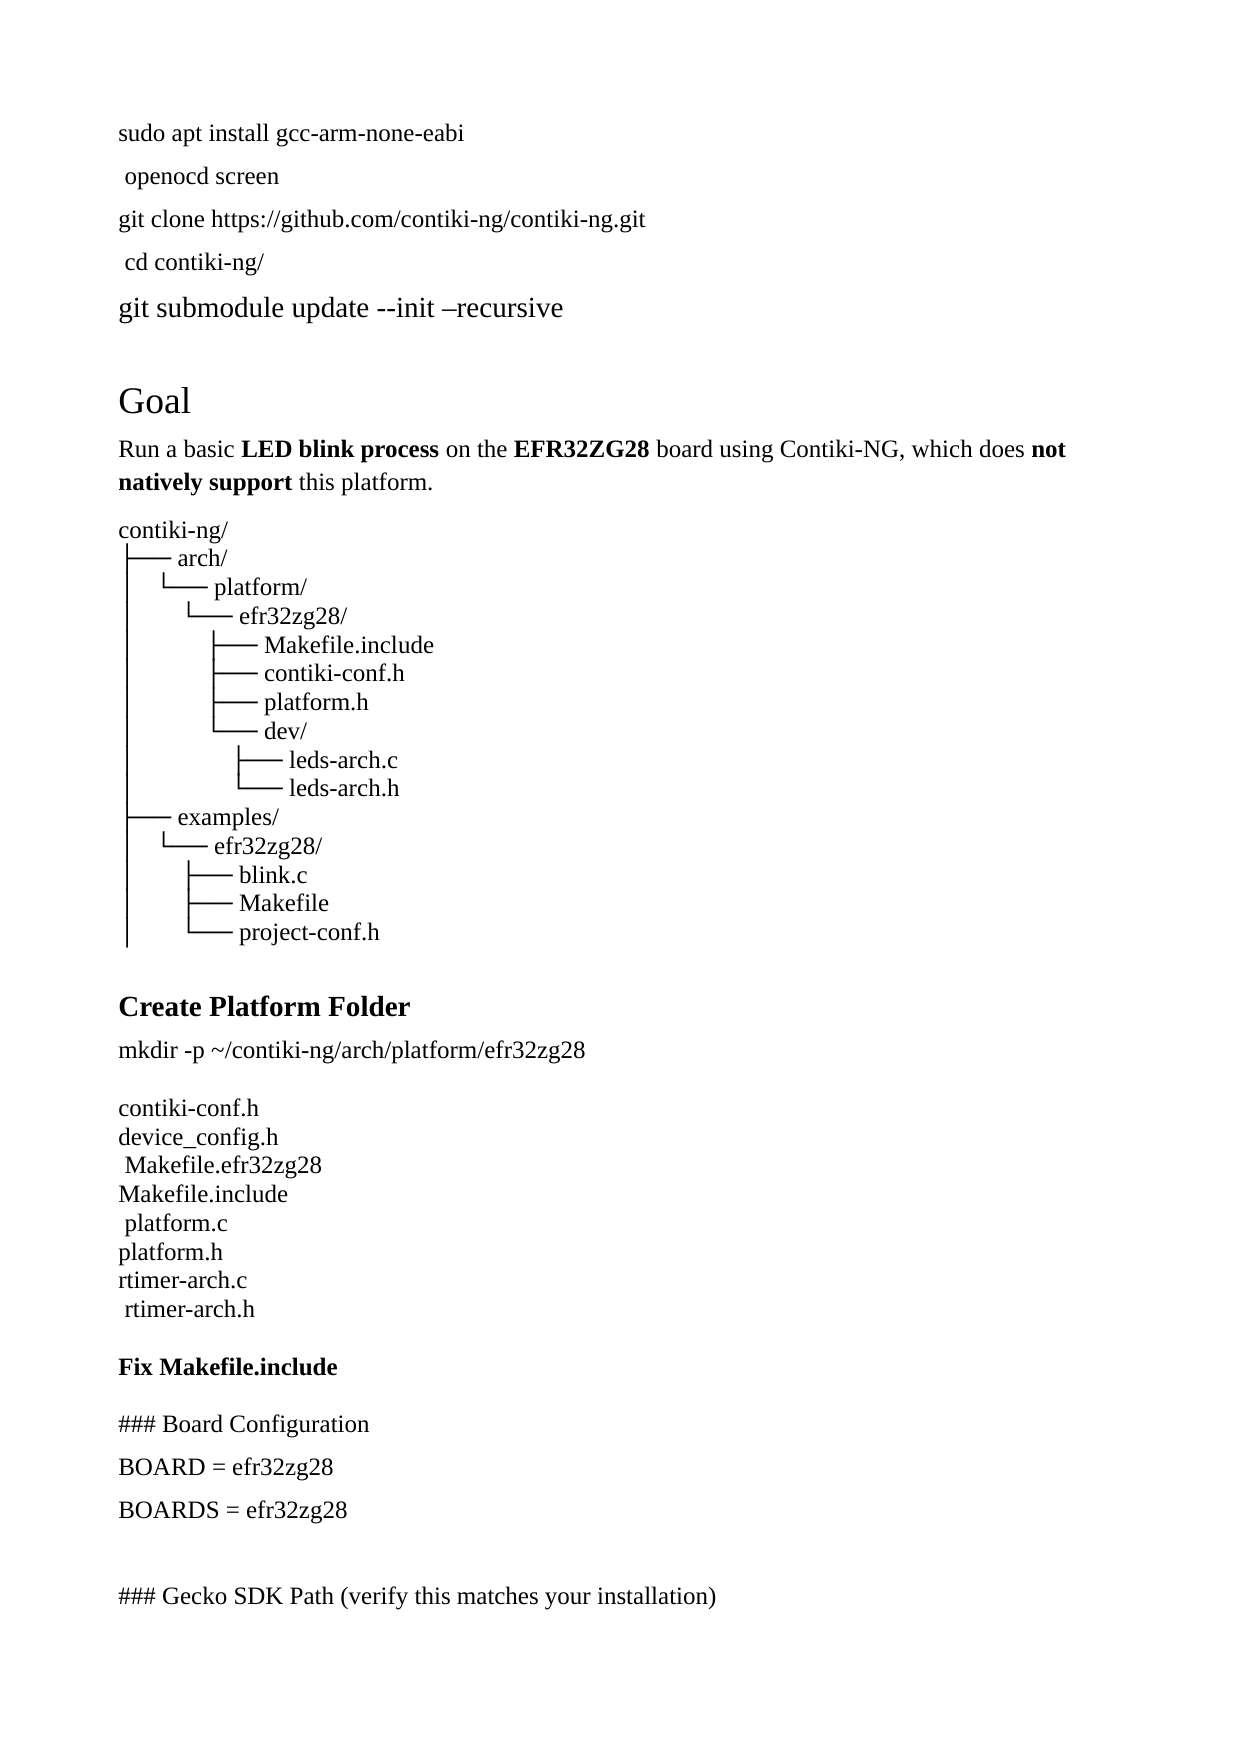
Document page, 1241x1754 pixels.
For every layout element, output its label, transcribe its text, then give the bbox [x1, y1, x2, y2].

text Fix Makefile.include [118, 1352, 1122, 1380]
text ├── arch/ [128, 543, 1122, 572]
text cd contiki-ng/ [118, 247, 1122, 276]
text │ ├── leds-arch.c [239, 745, 1122, 773]
text openocd screen [118, 161, 1122, 190]
text ├── examples/ [128, 802, 1122, 831]
text │ └── project-conf.h [128, 917, 1122, 946]
text BOARDS = efr32zg28 [118, 1495, 1122, 1524]
text contiki-conf.h [118, 1093, 1122, 1122]
text Makefile.efr32zg28 [118, 1150, 1122, 1179]
text │ └── dev/ [118, 716, 126, 745]
text Run a basic LED blink process on the EFR32ZG28 board using Contiki-NG, which does not natively support this platform. [118, 434, 1122, 496]
text │ ├── contiki-conf.h [214, 658, 1122, 687]
text contiki-ng/ [118, 515, 1122, 543]
text ### Gecko SDK Path (verify this matches your installation) [118, 1581, 1122, 1609]
text │ ├── Makefile.include [128, 630, 212, 658]
text │ ├── Makefile.include [214, 630, 1122, 658]
text │ └── leds-arch.h [128, 773, 1122, 802]
text platform.c [118, 1208, 1122, 1237]
text device_config.h [118, 1122, 1122, 1150]
text │ └── efr32zg28/ [128, 601, 1122, 630]
subtitle Create Platform Folder [118, 989, 1122, 1023]
text platform.h [118, 1237, 1122, 1265]
text mkdir -p ~/contiki-ng/arch/platform/efr32zg28 [118, 1035, 1122, 1064]
text │ ├── blink.c [189, 860, 1122, 888]
text │ ├── Makefile [128, 888, 187, 917]
text sudo apt install gcc-arm-none-eabi [118, 118, 1122, 147]
text git clone https://github.com/contiki-ng/contiki-ng.git [118, 204, 1122, 233]
text │ ├── leds-arch.c [128, 745, 237, 773]
text Makefile.include [118, 1179, 1122, 1208]
text ### Board Configuration [118, 1409, 1122, 1437]
text │ └── platform/ [128, 572, 1122, 601]
text │ └── dev/ [128, 716, 1122, 745]
text rtimer-arch.h [118, 1294, 1122, 1323]
text ├── arch/ [118, 543, 126, 572]
text │ ├── platform.h [214, 687, 1122, 716]
text rtimer-arch.c [118, 1265, 1122, 1294]
text git submodule update --init –recursive [118, 291, 1122, 324]
text BOARD = efr32zg28 [118, 1452, 1122, 1481]
text │ ├── platform.h [128, 687, 212, 716]
subtitle Goal [118, 378, 1122, 422]
text │ ├── contiki-conf.h [128, 658, 212, 687]
text │ └── efr32zg28/ [128, 831, 1122, 860]
text │ ├── blink.c [128, 860, 187, 888]
text │ ├── Makefile [189, 888, 1122, 917]
